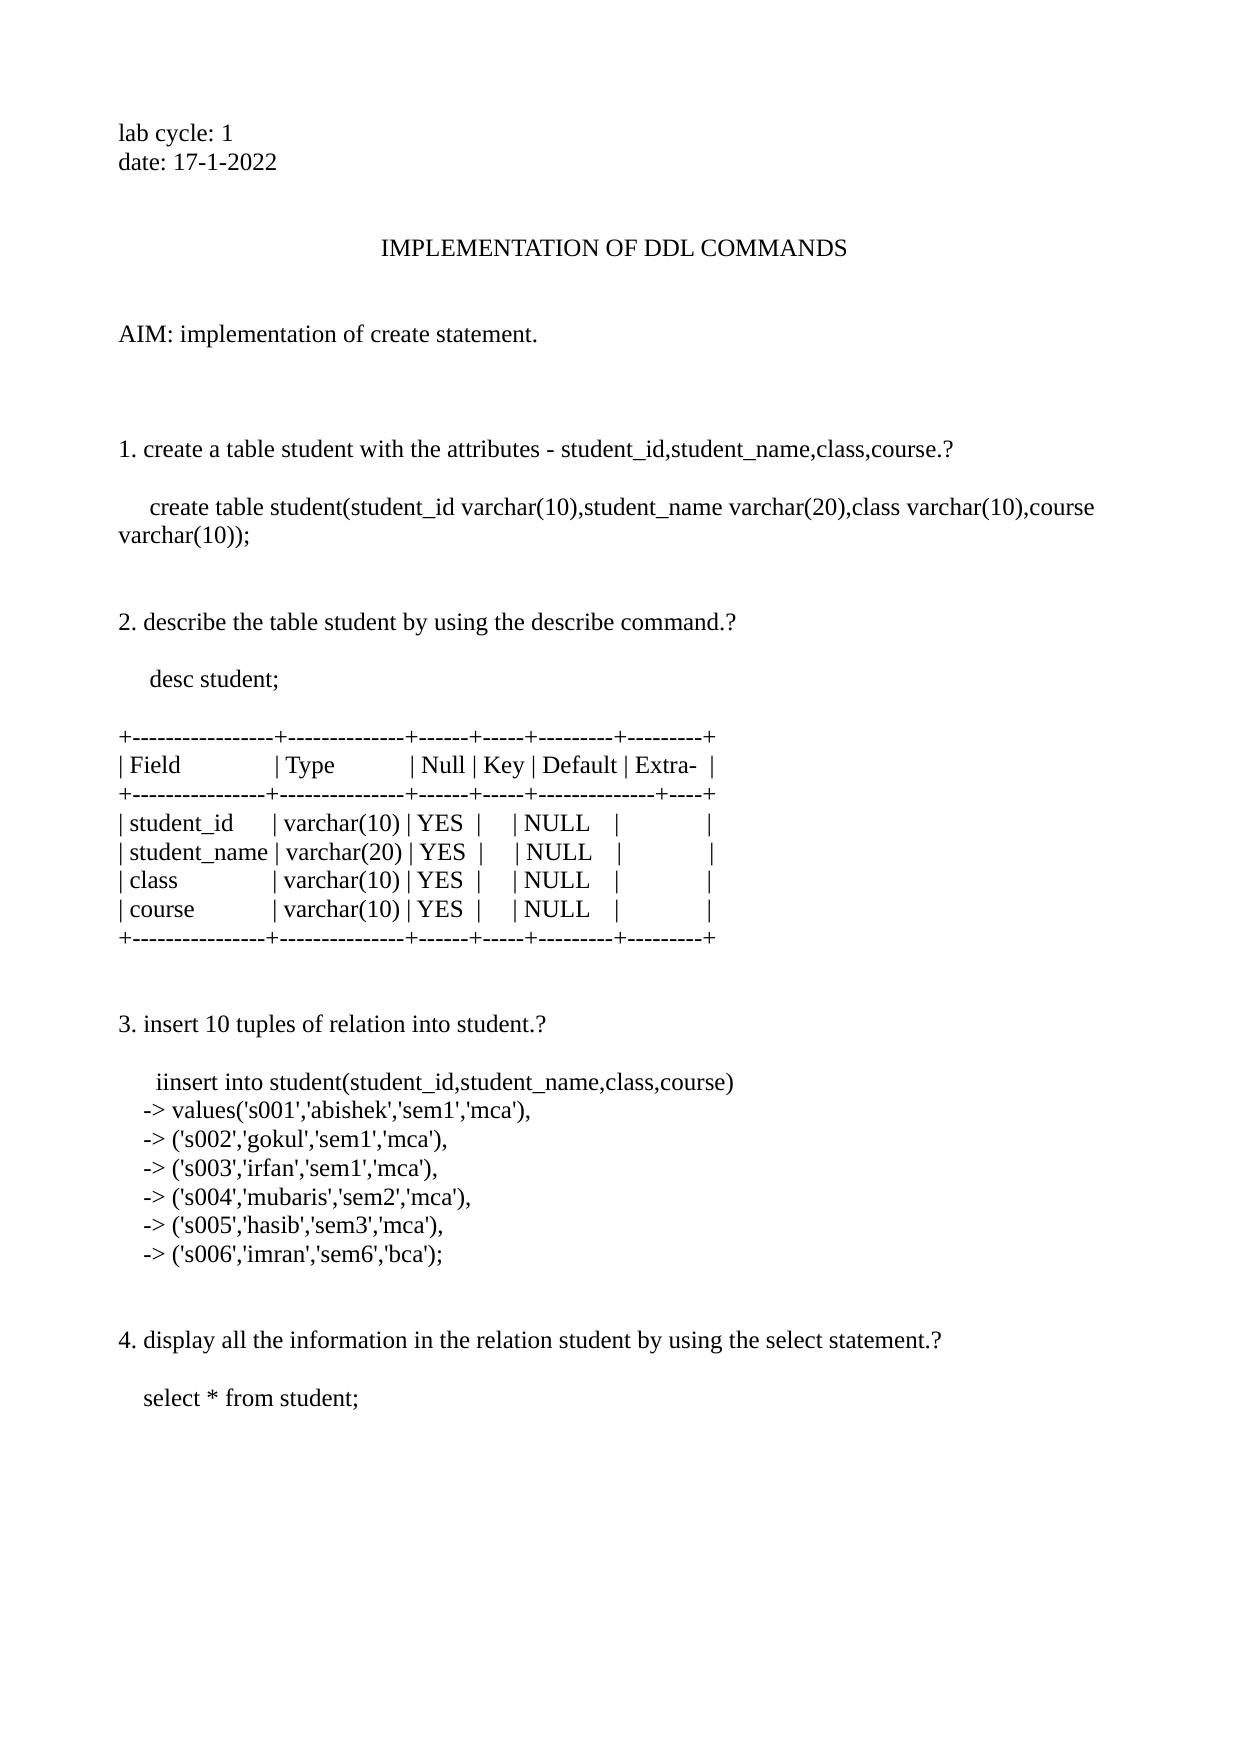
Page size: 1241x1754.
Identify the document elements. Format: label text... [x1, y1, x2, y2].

text iinsert into student(student_id,student_name,class,course) [118, 1067, 1122, 1096]
text | Field | Type | Null | Key | Default | Extra- | [118, 751, 1122, 779]
text 3. insert 10 tuples of relation into student.? [118, 1009, 1122, 1038]
text +----------------+---------------+------+-----+---------+---------+ [118, 923, 1122, 952]
text IMPLEMENTATION OF DDL COMMANDS [118, 233, 1122, 262]
text | course | varchar(10) | YES | | NULL | | [118, 894, 1122, 923]
text desc student; [118, 664, 1122, 693]
text -> ('s004','mubaris','sem2','mca'), [118, 1182, 1122, 1211]
text select * from student; [118, 1383, 1122, 1412]
text create table student(student_id varchar(10),student_name varchar(20),class varchar(10),course varchar(10)); [118, 492, 1122, 549]
text 2. describe the table student by using the describe command.? [118, 607, 1122, 636]
text -> values('s001','abishek','sem1','mca'), [118, 1096, 1122, 1124]
text +-----------------+--------------+------+-----+---------+---------+ [118, 722, 1122, 751]
text | student_name | varchar(20) | YES | | NULL | | [118, 837, 1122, 866]
text AIM: implementation of create statement. [118, 319, 1122, 348]
text -> ('s002','gokul','sem1','mca'), [118, 1124, 1122, 1153]
text date: 17-1-2022 [118, 147, 1122, 176]
text | student_id | varchar(10) | YES | | NULL | | [118, 808, 1122, 837]
text -> ('s003','irfan','sem1','mca'), [118, 1153, 1122, 1182]
text 4. display all the information in the relation student by using the select statement.? [118, 1326, 1122, 1354]
text | class | varchar(10) | YES | | NULL | | [118, 866, 1122, 894]
text -> ('s005','hasib','sem3','mca'), [118, 1211, 1122, 1239]
text -> ('s006','imran','sem6','bca'); [118, 1239, 1122, 1268]
text lab cycle: 1 [118, 118, 1122, 147]
text 1. create a table student with the attributes - student_id,student_name,class,course.? [118, 434, 1122, 463]
text +----------------+---------------+------+-----+--------------+----+ [118, 779, 1122, 808]
